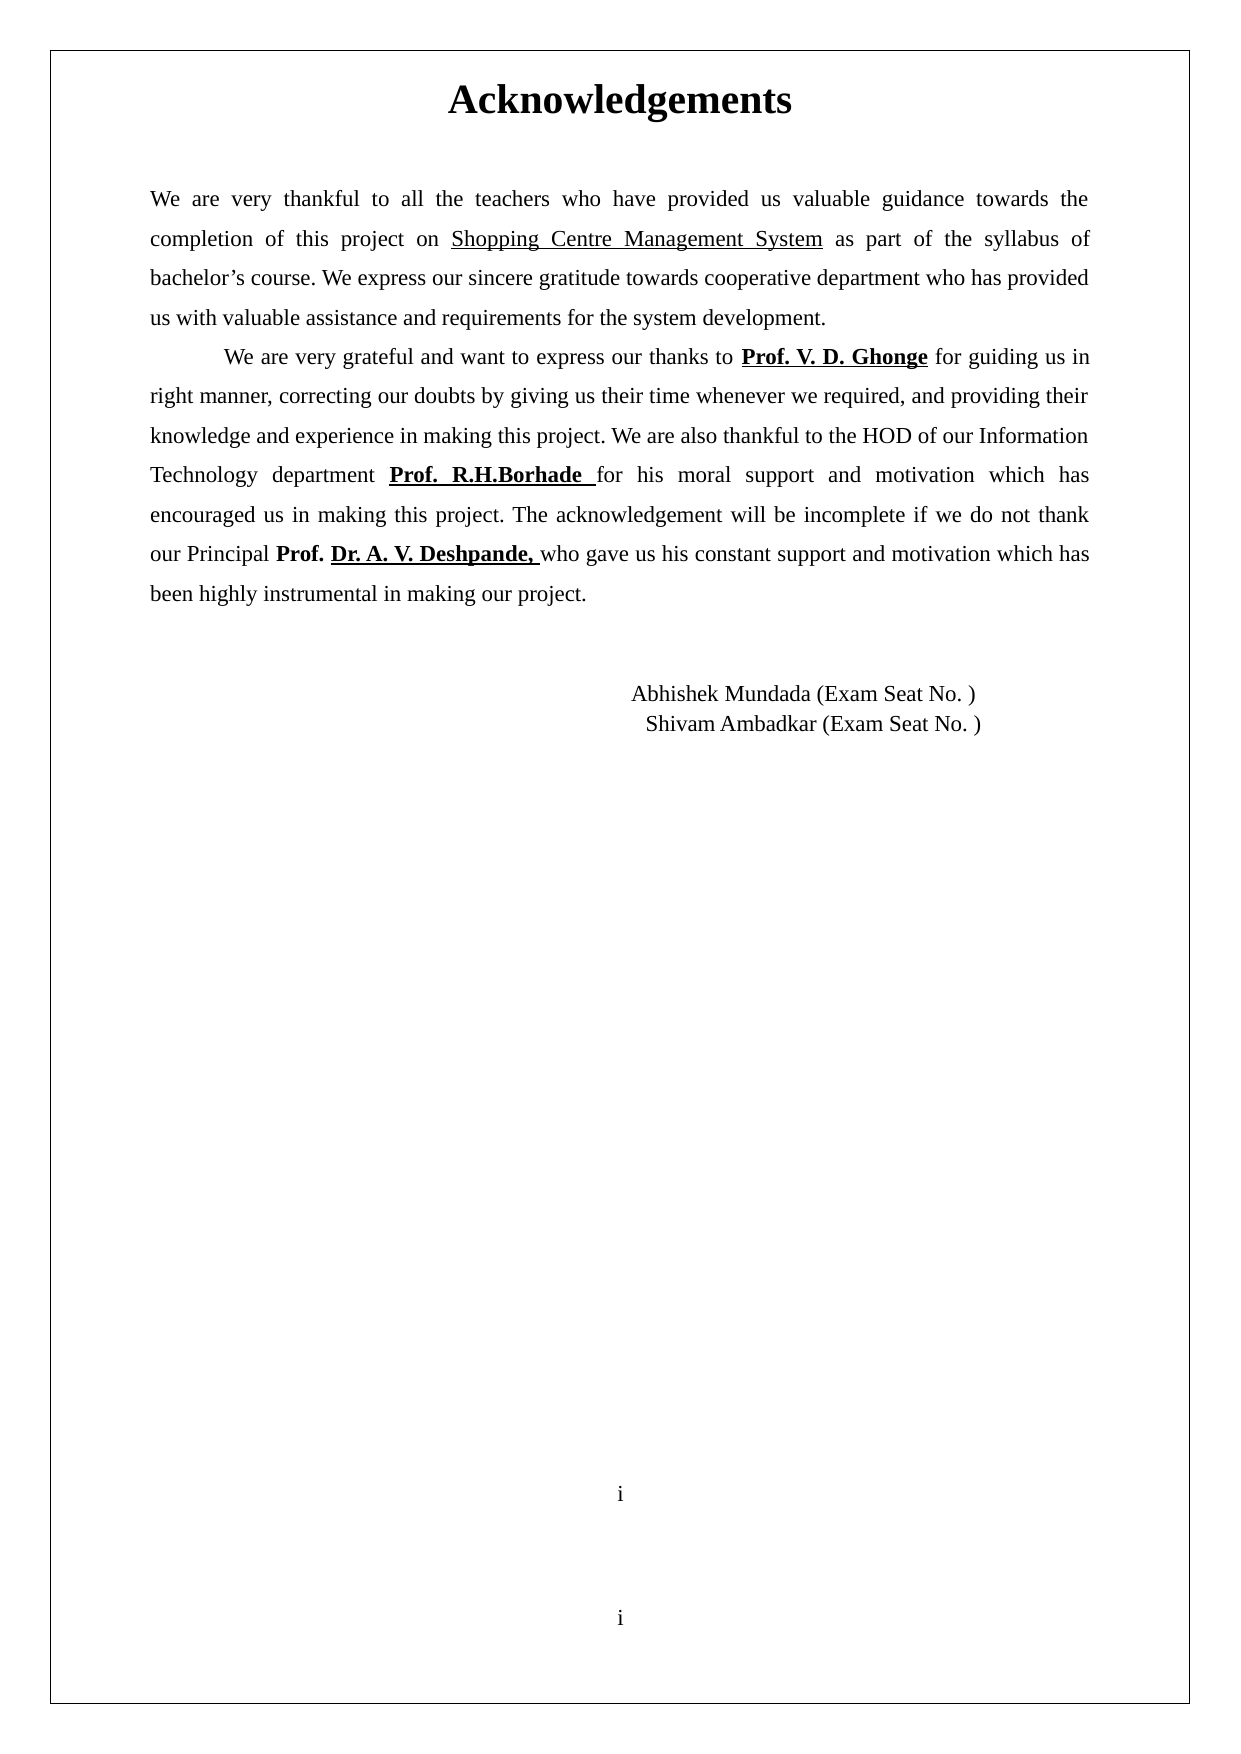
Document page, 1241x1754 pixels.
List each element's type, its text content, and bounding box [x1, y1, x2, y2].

text i [150, 1480, 1090, 1506]
text Shivam Ambadkar (Exam Seat No. ) [150, 710, 1090, 736]
text Acknowledgements [150, 75, 1090, 123]
text We are very thankful to all the teachers who have provided us valuable guidance towards the completion of this project on Shopping Centre Management System as part of the syllabus of bachelor’s course. We express our sincere gratitude towards cooperative department who has provided us with valuable assistance and requirements for the system development. [150, 185, 1090, 330]
text Abhishek Mundada (Exam Seat No. ) [150, 680, 1090, 706]
text We are very grateful and want to express our thanks to Prof. V. D. Ghonge for guiding us in right manner, correcting our doubts by giving us their time whenever we required, and providing their knowledge and experience in making this project. We are also thankful to the HOD of our Information Technology department Prof. R.H.Borhade for his moral support and motivation which has encouraged us in making this project. The acknowledgement will be incomplete if we do not thank our Principal Prof. Dr. A. V. Deshpande, who gave us his constant support and motivation which has been highly instrumental in making our project. [150, 343, 1090, 606]
